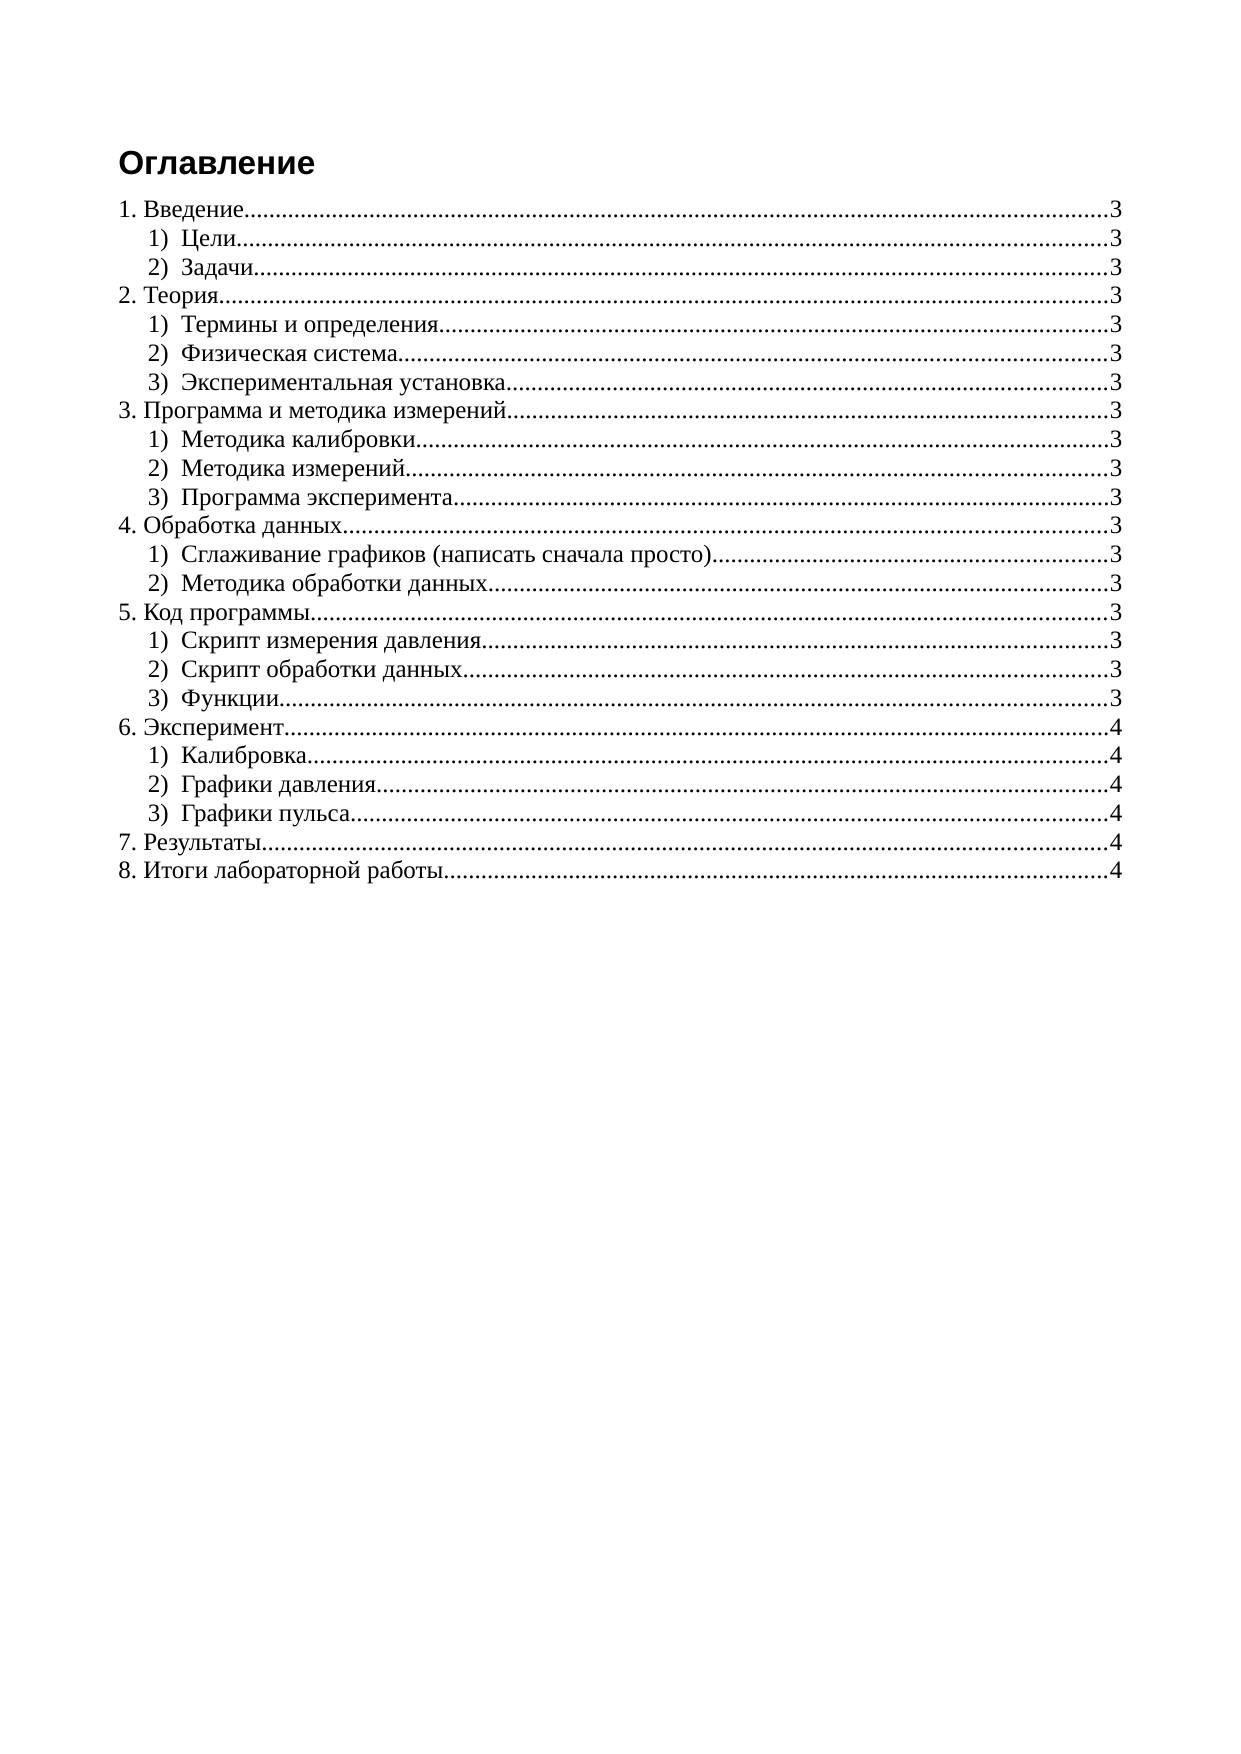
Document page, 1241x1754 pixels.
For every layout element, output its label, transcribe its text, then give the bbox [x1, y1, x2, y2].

text 2) Физическая система 3 [148, 338, 1122, 367]
text 3) Графики пульса 4 [148, 798, 1122, 827]
text 2. Теория 3 [118, 280, 1122, 309]
text 2) Скрипт обработки данных 3 [148, 654, 1122, 683]
text 1. Введение 3 [118, 194, 1122, 223]
text 2) Графики давления 4 [148, 769, 1122, 798]
text 2) Методика обработки данных 3 [148, 568, 1122, 597]
text 4. Обработка данных 3 [118, 510, 1122, 539]
text 1) Скрипт измерения давления 3 [148, 625, 1122, 654]
text 3) Экспериментальная установка 3 [148, 367, 1122, 395]
text 1) Калибровка 4 [148, 740, 1122, 769]
subtitle Оглавление [118, 143, 1122, 182]
text 1) Термины и определения 3 [148, 309, 1122, 338]
text 3) Программа эксперимента 3 [148, 482, 1122, 510]
text 3. Программа и методика измерений 3 [118, 395, 1122, 424]
text 8. Итоги лабораторной работы 4 [118, 855, 1122, 884]
text 2) Задачи 3 [148, 252, 1122, 280]
text 1) Сглаживание графиков (написать сначала просто) 3 [148, 539, 1122, 568]
text 3) Функции 3 [148, 683, 1122, 712]
text 1) Методика калибровки 3 [148, 424, 1122, 453]
text 2) Методика измерений 3 [148, 453, 1122, 482]
text 1) Цели 3 [148, 223, 1122, 252]
text 6. Эксперимент 4 [118, 712, 1122, 740]
text 5. Код программы 3 [118, 597, 1122, 625]
text 7. Результаты 4 [118, 827, 1122, 855]
